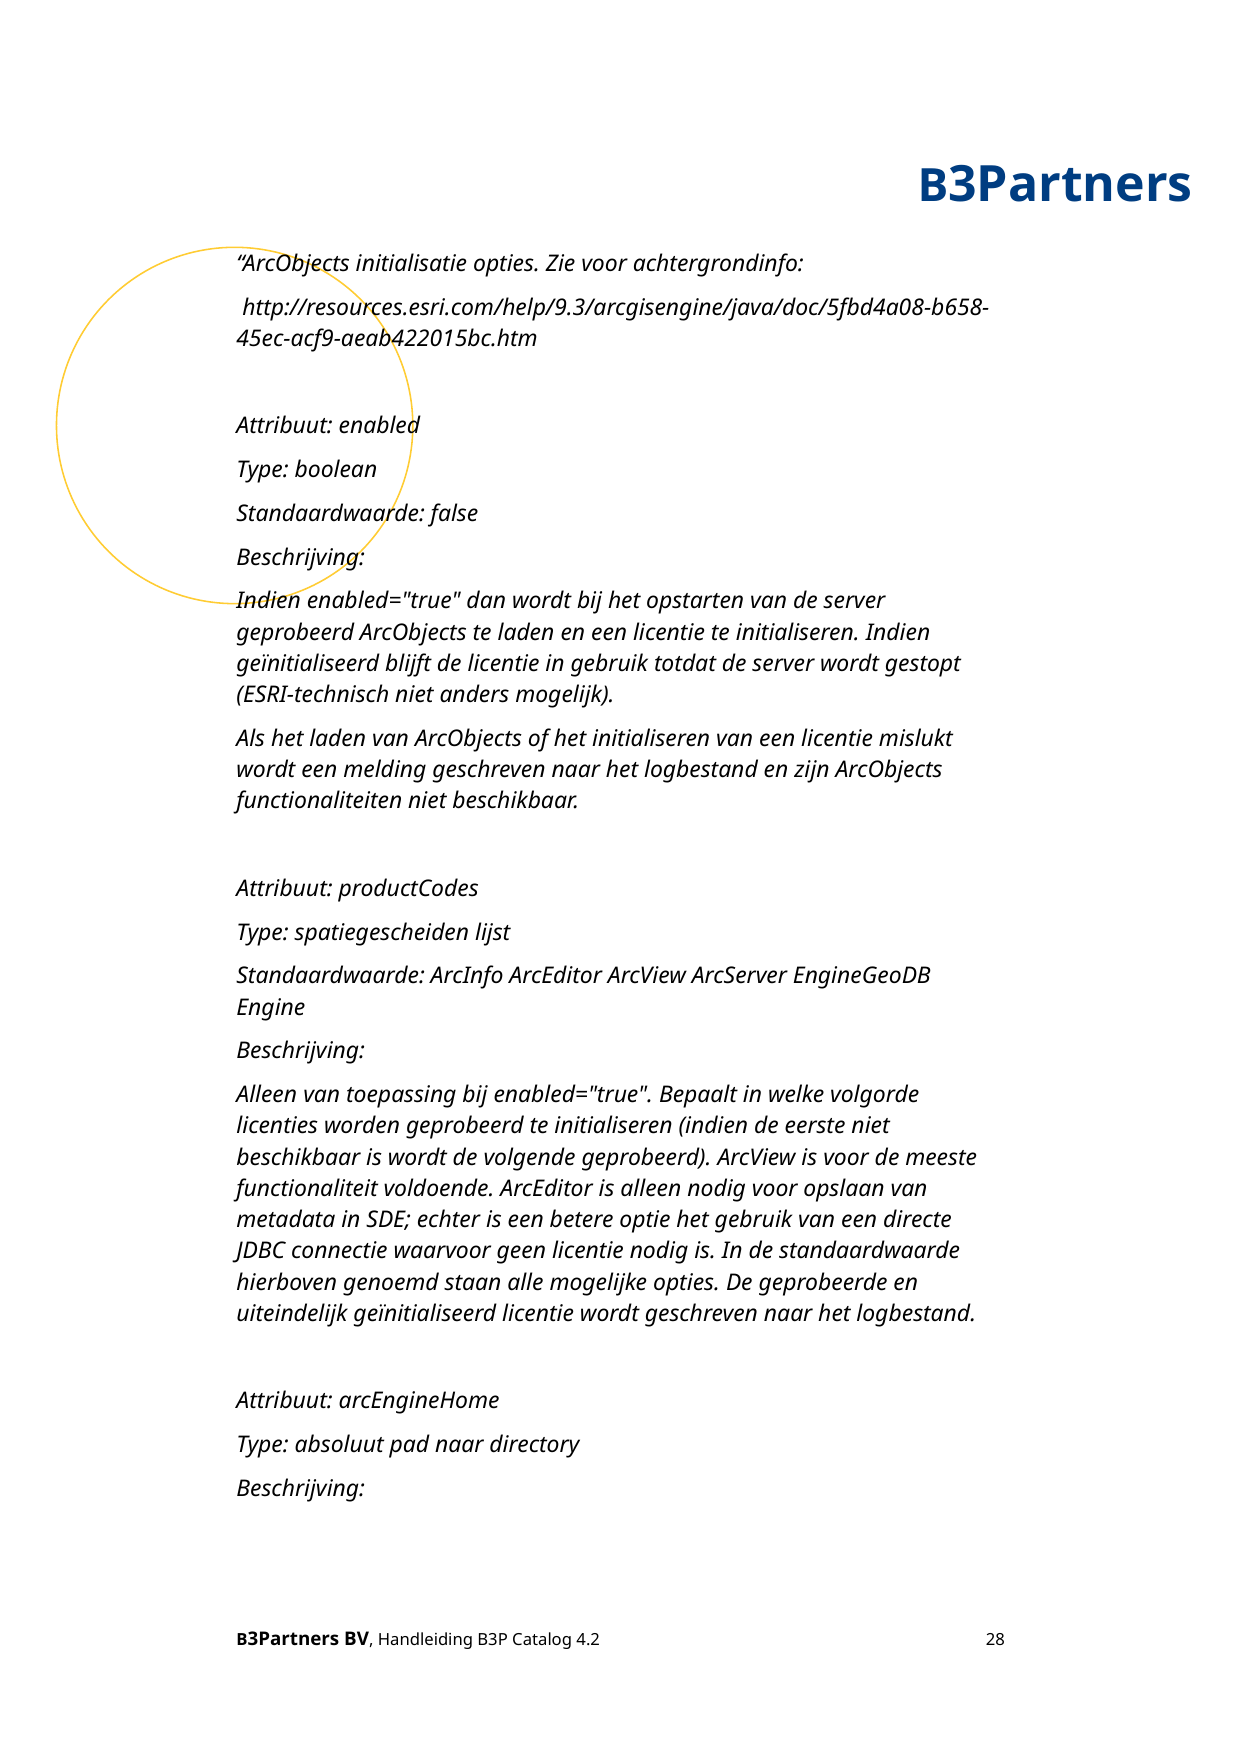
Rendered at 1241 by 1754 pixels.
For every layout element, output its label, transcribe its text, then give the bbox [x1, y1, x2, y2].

text Type: absoluut pad naar directory [236, 1428, 1004, 1459]
text Attribuut: arcEngineHome [236, 1384, 1004, 1416]
text Indien enabled="true" dan wordt bij het opstarten van de server geprobeerd ArcObjects te laden en een licentie te initialiseren. Indien geïnitialiseerd blijft de licentie in gebruik totdat de server wordt gestopt (ESRI-technisch niet anders mogelijk). [236, 584, 1004, 709]
text Type: spatiegescheiden lijst [236, 916, 1004, 947]
text Als het laden van ArcObjects of het initialiseren van een licentie mislukt wordt een melding geschreven naar het logbestand en zijn ArcObjects functionaliteiten niet beschikbaar. [236, 722, 1004, 816]
text Alleen van toepassing bij enabled="true". Bepaalt in welke volgorde licenties worden geprobeerd te initialiseren (indien de eerste niet beschikbaar is wordt de volgende geprobeerd). ArcView is voor de meeste functionaliteit voldoende. ArcEditor is alleen nodig voor opslaan van metadata in SDE; echter is een betere optie het gebruik van een directe JDBC connectie waarvoor geen licentie nodig is. In de standaardwaarde hierboven genoemd staan alle mogelijke opties. De geprobeerde en uiteindelijk geïnitialiseerd licentie wordt geschreven naar het logbestand. [236, 1078, 1004, 1328]
text Attribuut: enabled [413, 409, 1004, 441]
text Beschrijving: [339, 541, 1004, 572]
text Beschrijving: [236, 1472, 1004, 1503]
text Standaardwaarde: ArcInfo ArcEditor ArcView ArcServer EngineGeoDB Engine [236, 959, 1004, 1022]
text Attribuut: productCodes [236, 872, 1004, 903]
text http://resources.esri.com/help/9.3/arcgisengine/java/doc/5fbd4a08-b658-45ec-acf9-aeab422015bc.htm [354, 291, 1004, 353]
text Type: boolean [405, 453, 1004, 484]
text “ArcObjects initialisatie opties. Zie voor achtergrondinfo: [258, 247, 1004, 278]
text Standaardwaarde: false [383, 497, 1004, 528]
text Beschrijving: [236, 1034, 1004, 1066]
